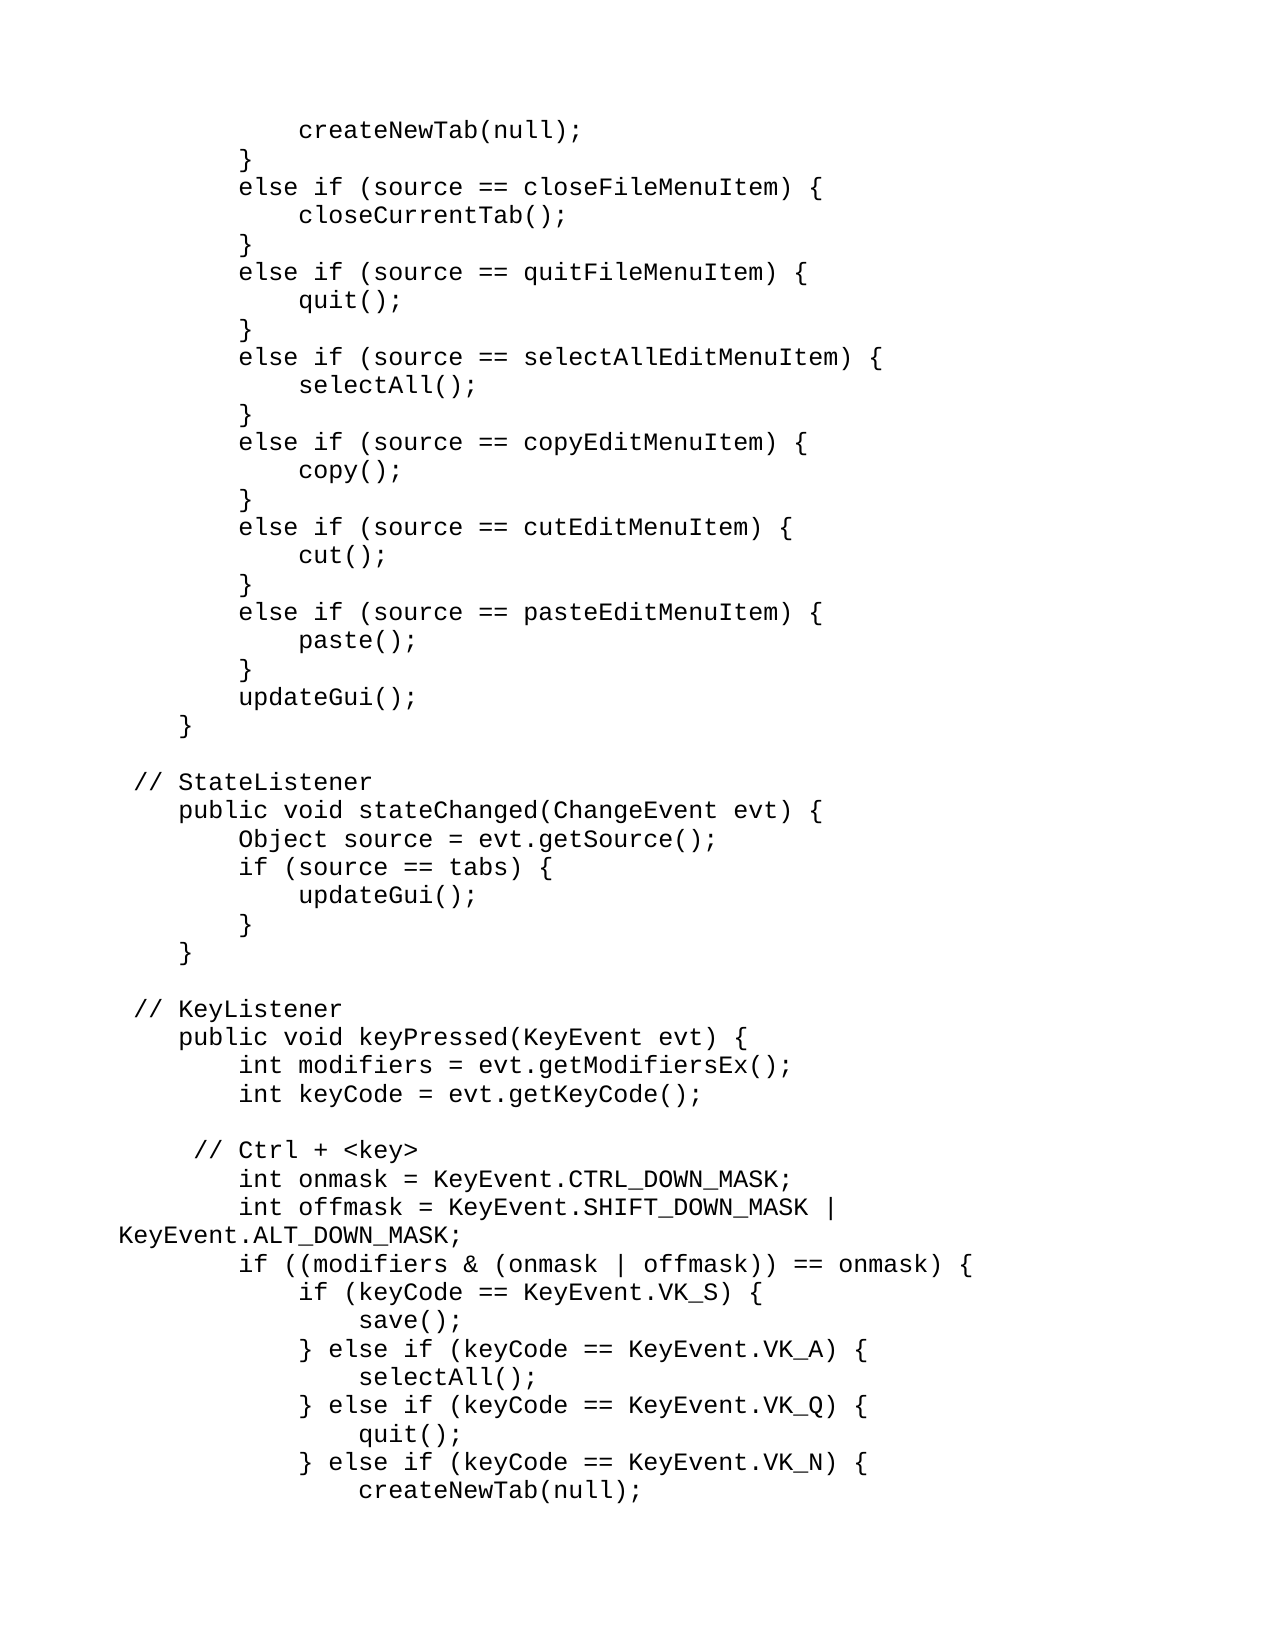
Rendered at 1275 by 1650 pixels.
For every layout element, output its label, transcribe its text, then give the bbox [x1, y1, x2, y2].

text } [118, 571, 1157, 600]
text // Ctrl + <key> [118, 1138, 1157, 1166]
text } [118, 316, 1157, 345]
text // KeyListener [118, 996, 1157, 1025]
text updateGui(); [118, 883, 1157, 911]
text } else if (keyCode == KeyEvent.VK_A) { [118, 1336, 1157, 1365]
text } [118, 656, 1157, 685]
text selectAll(); [118, 1365, 1157, 1393]
text if (keyCode == KeyEvent.VK_S) { [118, 1280, 1157, 1308]
text int onmask = KeyEvent.CTRL_DOWN_MASK; [118, 1166, 1157, 1195]
text closeCurrentTab(); [118, 203, 1157, 231]
text else if (source == closeFileMenuItem) { [118, 175, 1157, 203]
text else if (source == selectAllEditMenuItem) { [118, 345, 1157, 373]
text } [118, 231, 1157, 260]
text else if (source == copyEditMenuItem) { [118, 430, 1157, 458]
text int modifiers = evt.getModifiersEx(); [118, 1053, 1157, 1081]
text createNewTab(null); [118, 118, 1157, 146]
text } [118, 486, 1157, 515]
text } [118, 940, 1157, 968]
text // StateListener [118, 770, 1157, 798]
text copy(); [118, 458, 1157, 486]
text public void stateChanged(ChangeEvent evt) { [118, 798, 1157, 826]
text save(); [118, 1308, 1157, 1336]
text if ((modifiers & (onmask | offmask)) == onmask) { [118, 1251, 1157, 1280]
text } else if (keyCode == KeyEvent.VK_Q) { [118, 1393, 1157, 1421]
text } else if (keyCode == KeyEvent.VK_N) { [118, 1450, 1157, 1478]
text } [118, 713, 1157, 741]
text public void keyPressed(KeyEvent evt) { [118, 1025, 1157, 1053]
text else if (source == pasteEditMenuItem) { [118, 600, 1157, 628]
text quit(); [118, 1421, 1157, 1450]
text } [118, 146, 1157, 175]
text Object source = evt.getSource(); [118, 826, 1157, 855]
text createNewTab(null); [118, 1478, 1157, 1506]
text } [118, 911, 1157, 940]
text } [118, 401, 1157, 430]
text int offmask = KeyEvent.SHIFT_DOWN_MASK | KeyEvent.ALT_DOWN_MASK; [118, 1195, 1157, 1251]
text cut(); [118, 543, 1157, 571]
text else if (source == cutEditMenuItem) { [118, 515, 1157, 543]
text paste(); [118, 628, 1157, 656]
text else if (source == quitFileMenuItem) { [118, 260, 1157, 288]
text if (source == tabs) { [118, 855, 1157, 883]
text updateGui(); [118, 685, 1157, 713]
text selectAll(); [118, 373, 1157, 401]
text quit(); [118, 288, 1157, 316]
text int keyCode = evt.getKeyCode(); [118, 1081, 1157, 1110]
